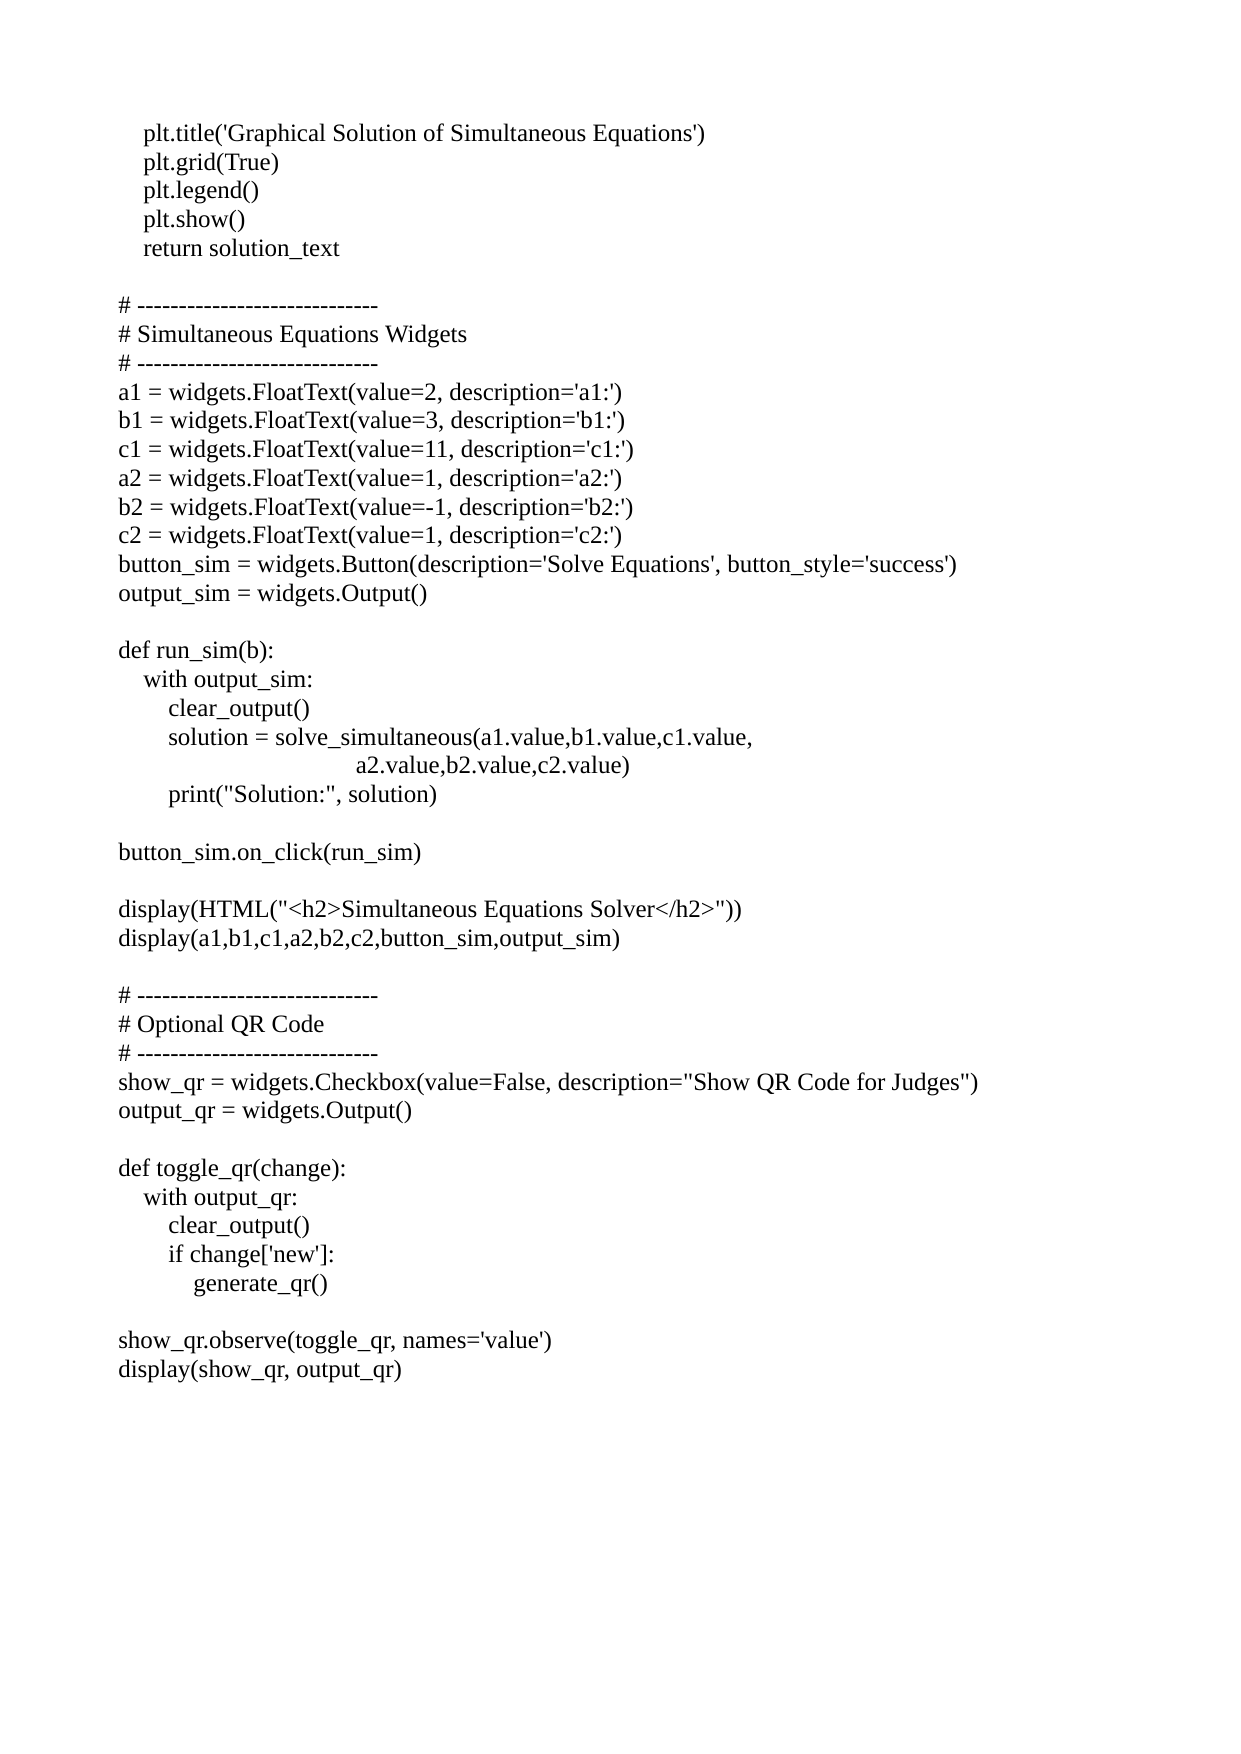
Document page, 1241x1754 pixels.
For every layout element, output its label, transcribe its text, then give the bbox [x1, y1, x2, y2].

text output_qr = widgets.Output() [118, 1096, 1122, 1124]
text plt.show() [118, 204, 1122, 233]
text with output_qr: [118, 1182, 1122, 1211]
text # Simultaneous Equations Widgets [118, 319, 1122, 348]
text display(HTML("<h2>Simultaneous Equations Solver</h2>")) [118, 894, 1122, 923]
text show_qr = widgets.Checkbox(value=False, description="Show QR Code for Judges") [118, 1067, 1122, 1096]
text output_sim = widgets.Output() [118, 578, 1122, 607]
text show_qr.observe(toggle_qr, names='value') [118, 1326, 1122, 1354]
text generate_qr() [118, 1268, 1122, 1297]
text # ----------------------------- [118, 1038, 1122, 1067]
text def toggle_qr(change): [118, 1153, 1122, 1182]
text button_sim = widgets.Button(description='Solve Equations', button_style='success') [118, 549, 1122, 578]
text def run_sim(b): [118, 636, 1122, 664]
text b2 = widgets.FloatText(value=-1, description='b2:') [118, 492, 1122, 521]
text # ----------------------------- [118, 348, 1122, 377]
text c2 = widgets.FloatText(value=1, description='c2:') [118, 521, 1122, 549]
text # ----------------------------- [118, 981, 1122, 1009]
text print("Solution:", solution) [118, 779, 1122, 808]
text solution = solve_simultaneous(a1.value,b1.value,c1.value, [118, 722, 1122, 751]
text c1 = widgets.FloatText(value=11, description='c1:') [118, 434, 1122, 463]
text clear_output() [118, 693, 1122, 722]
text with output_sim: [118, 664, 1122, 693]
text # Optional QR Code [118, 1009, 1122, 1038]
text button_sim.on_click(run_sim) [118, 837, 1122, 866]
text a2 = widgets.FloatText(value=1, description='a2:') [118, 463, 1122, 492]
text return solution_text [118, 233, 1122, 262]
text if change['new']: [118, 1239, 1122, 1268]
text plt.legend() [118, 176, 1122, 204]
text plt.title('Graphical Solution of Simultaneous Equations') [118, 118, 1122, 147]
text b1 = widgets.FloatText(value=3, description='b1:') [118, 406, 1122, 434]
text display(a1,b1,c1,a2,b2,c2,button_sim,output_sim) [118, 923, 1122, 952]
text # ----------------------------- [118, 291, 1122, 319]
text a1 = widgets.FloatText(value=2, description='a1:') [118, 377, 1122, 406]
text clear_output() [118, 1211, 1122, 1239]
text display(show_qr, output_qr) [118, 1354, 1122, 1383]
text plt.grid(True) [118, 147, 1122, 176]
text a2.value,b2.value,c2.value) [118, 751, 1122, 779]
